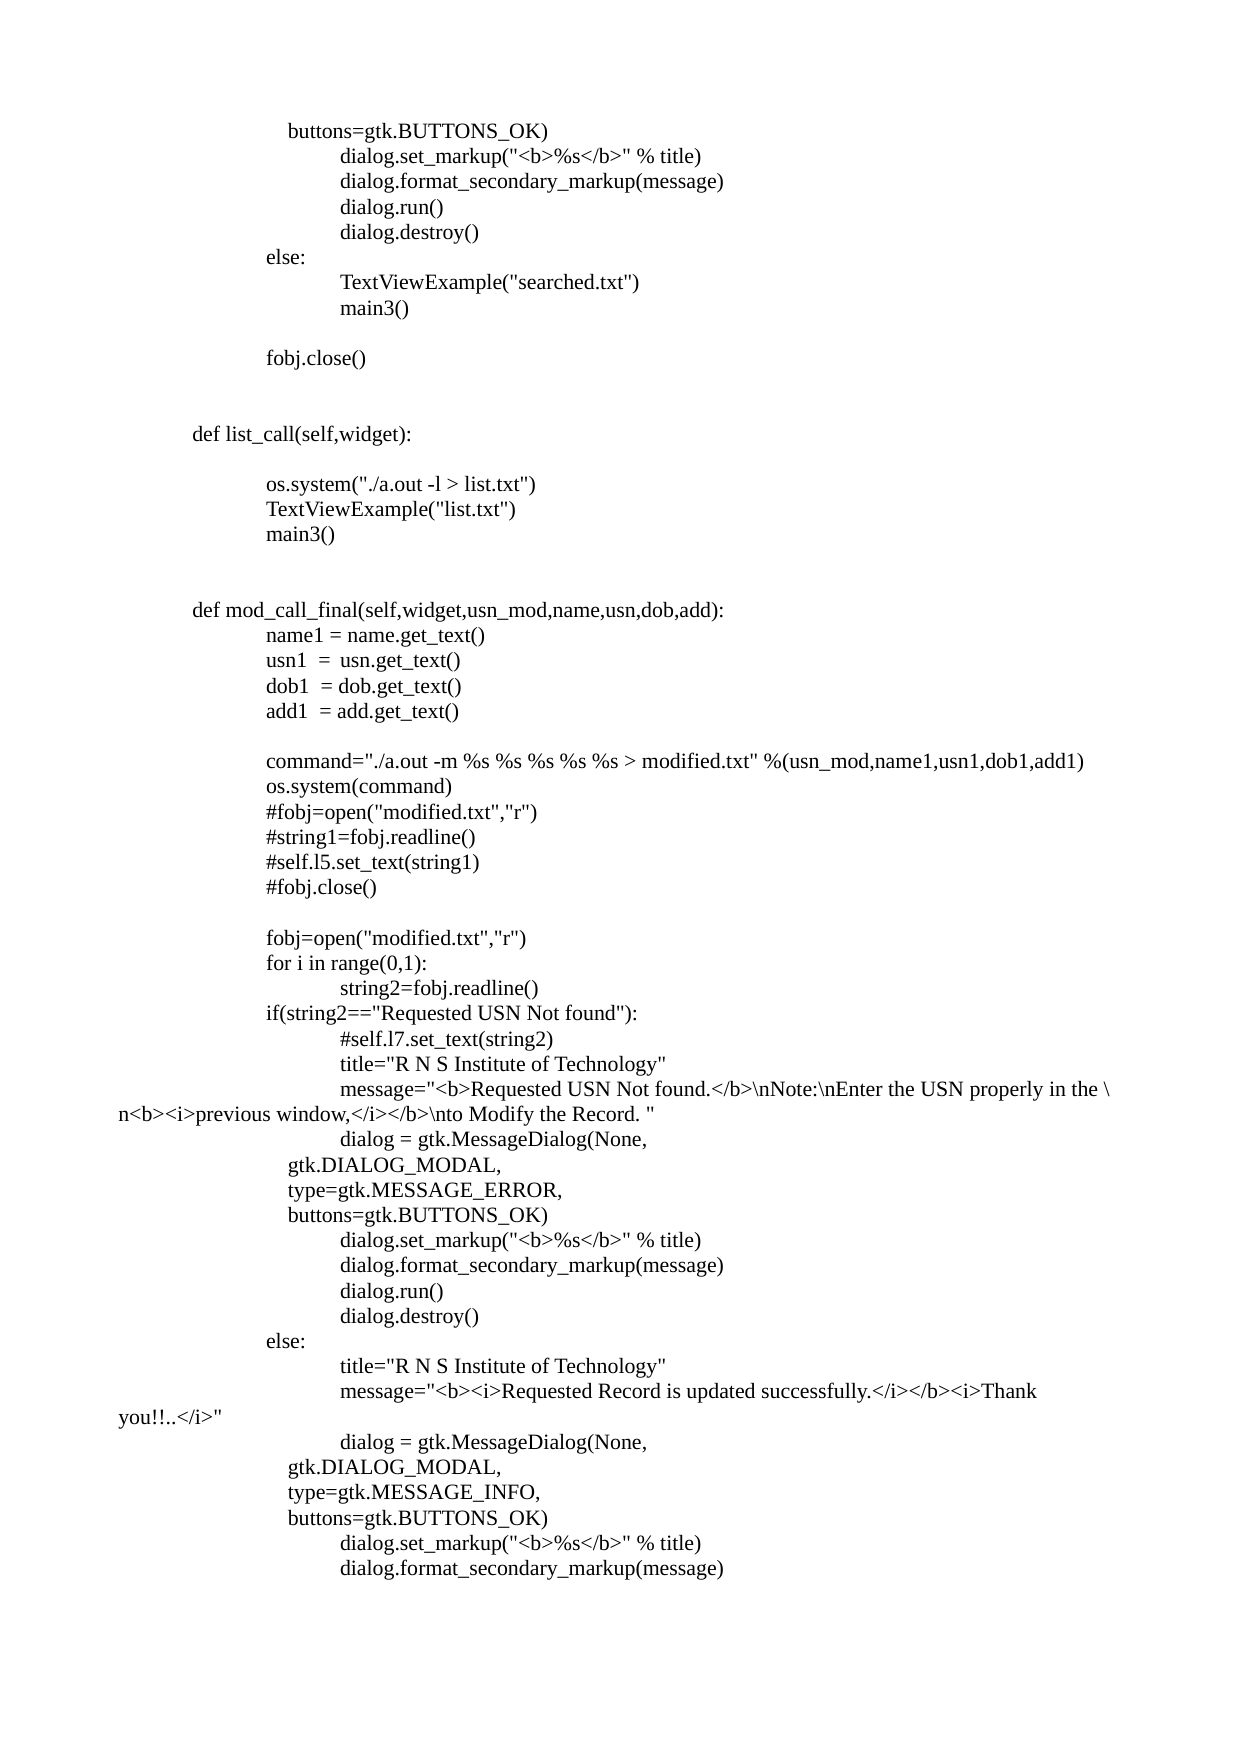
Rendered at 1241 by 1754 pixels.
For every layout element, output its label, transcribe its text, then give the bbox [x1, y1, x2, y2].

text dialog.format_secondary_markup(message) [118, 1555, 1122, 1580]
text dialog.set_markup("<b>%s</b>" % title) [118, 1530, 1122, 1555]
text dialog.run() [118, 194, 1122, 219]
text TextViewExample("searched.txt") [118, 269, 1122, 294]
text buttons=gtk.BUTTONS_OK) [118, 1504, 1122, 1530]
text def mod_call_final(self,widget,usn_mod,name,usn,dob,add): [118, 597, 1122, 622]
text dialog.set_markup("<b>%s</b>" % title) [118, 1227, 1122, 1252]
text dialog.set_markup("<b>%s</b>" % title) [118, 143, 1122, 168]
text os.system(command) [118, 773, 1122, 799]
text dialog = gtk.MessageDialog(None, [118, 1429, 1122, 1454]
text dialog.run() [118, 1278, 1122, 1303]
text type=gtk.MESSAGE_ERROR, [118, 1177, 1122, 1202]
text #fobj.close() [118, 874, 1122, 899]
text if(string2=="Requested USN Not found"): [118, 1000, 1122, 1026]
text dob1 = dob.get_text() [118, 673, 1122, 698]
text #fobj=open("modified.txt","r") [118, 799, 1122, 824]
text def list_call(self,widget): [118, 421, 1122, 446]
text fobj.close() [118, 345, 1122, 370]
text usn1 = usn.get_text() [118, 647, 1122, 673]
text dialog.format_secondary_markup(message) [118, 1252, 1122, 1278]
text add1 = add.get_text() [118, 698, 1122, 723]
text main3() [118, 294, 1122, 320]
text type=gtk.MESSAGE_INFO, [118, 1479, 1122, 1504]
text fobj=open("modified.txt","r") [118, 925, 1122, 950]
text dialog = gtk.MessageDialog(None, [118, 1126, 1122, 1152]
text dialog.destroy() [118, 1303, 1122, 1328]
text gtk.DIALOG_MODAL, [118, 1454, 1122, 1479]
text title="R N S Institute of Technology" [118, 1353, 1122, 1378]
text message="<b>Requested USN Not found.</b>\nNote:\nEnter the USN properly in the \n<b><i>previous window,</i></b>\nto Modify the Record. " [118, 1076, 1122, 1126]
text buttons=gtk.BUTTONS_OK) [118, 118, 1122, 143]
text #string1=fobj.readline() [118, 824, 1122, 849]
text gtk.DIALOG_MODAL, [118, 1152, 1122, 1177]
text TextViewExample("list.txt") [118, 496, 1122, 521]
text dialog.format_secondary_markup(message) [118, 168, 1122, 194]
text else: [118, 244, 1122, 269]
text dialog.destroy() [118, 219, 1122, 244]
text message="<b><i>Requested Record is updated successfully.</i></b><i>Thank you!!..</i>" [118, 1378, 1122, 1429]
text title="R N S Institute of Technology" [118, 1051, 1122, 1076]
text os.system("./a.out -l > list.txt") [118, 471, 1122, 496]
text string2=fobj.readline() [118, 975, 1122, 1000]
text else: [118, 1328, 1122, 1353]
text #self.l7.set_text(string2) [118, 1026, 1122, 1051]
text #self.l5.set_text(string1) [118, 849, 1122, 874]
text for i in range(0,1): [118, 950, 1122, 975]
text command="./a.out -m %s %s %s %s %s > modified.txt" %(usn_mod,name1,usn1,dob1,add1) [118, 748, 1122, 773]
text name1 = name.get_text() [118, 622, 1122, 647]
text buttons=gtk.BUTTONS_OK) [118, 1202, 1122, 1227]
text main3() [118, 521, 1122, 547]
